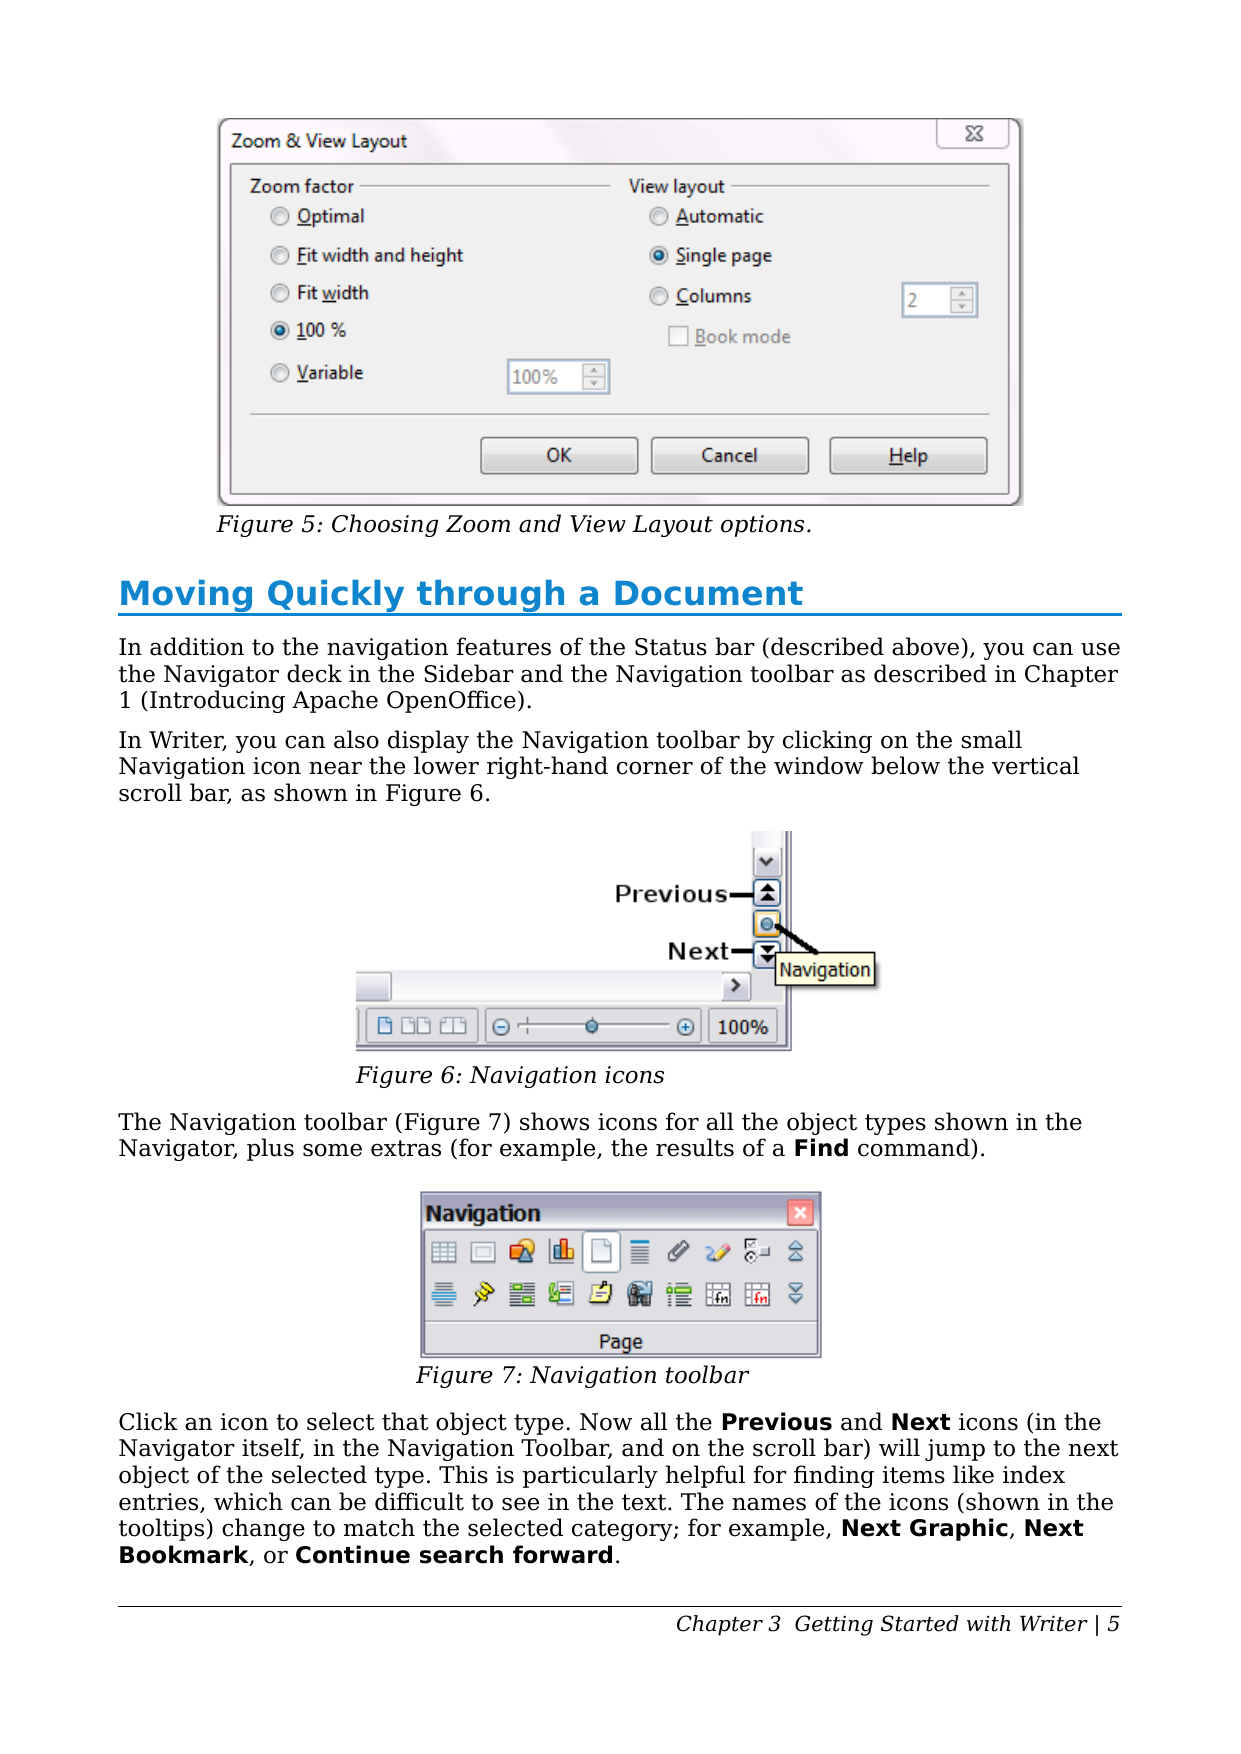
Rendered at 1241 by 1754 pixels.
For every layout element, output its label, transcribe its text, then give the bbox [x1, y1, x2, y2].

text In Writer, you can also display the Navigation toolbar by clicking on the small Navigation icon near the lower right-hand corner of the window below the vertical scroll bar, as shown in Figure 6. [118, 727, 1122, 807]
picture [216, 118, 1024, 506]
text Figure 7: Navigation toolbar [416, 1363, 824, 1389]
text Figure 5: Choosing Zoom and View Layout options. [217, 512, 1024, 538]
picture [355, 831, 885, 1056]
text In addition to the navigation features of the Status bar (described above), you can use the Navigator deck in the Sidebar and the Navigation toolbar as described in Chapter 1 (Introducing Apache OpenOffice). [118, 634, 1122, 714]
text The Navigation toolbar (Figure 7) shows icons for all the object types shown in the Navigator, plus some extras (for example, the results of a Find command). [118, 1109, 1122, 1162]
text Click an icon to select that object type. Now all the Previous and Next icons (in the Navigator itself, in the Navigation Toolbar, and on the scroll bar) will jump to the next object of the selected type. This is particularly helpful for finding items like index entries, which can be difficult to see in the text. The names of the icons (shown in the tooltips) change to match the selected category; for example, Next Graphic, Next Bookmark, or Continue search forward. [118, 1409, 1122, 1569]
picture [416, 1187, 825, 1363]
subtitle Moving Quickly through a Document [118, 574, 1122, 613]
text Figure 6: Navigation icons [356, 1062, 884, 1089]
